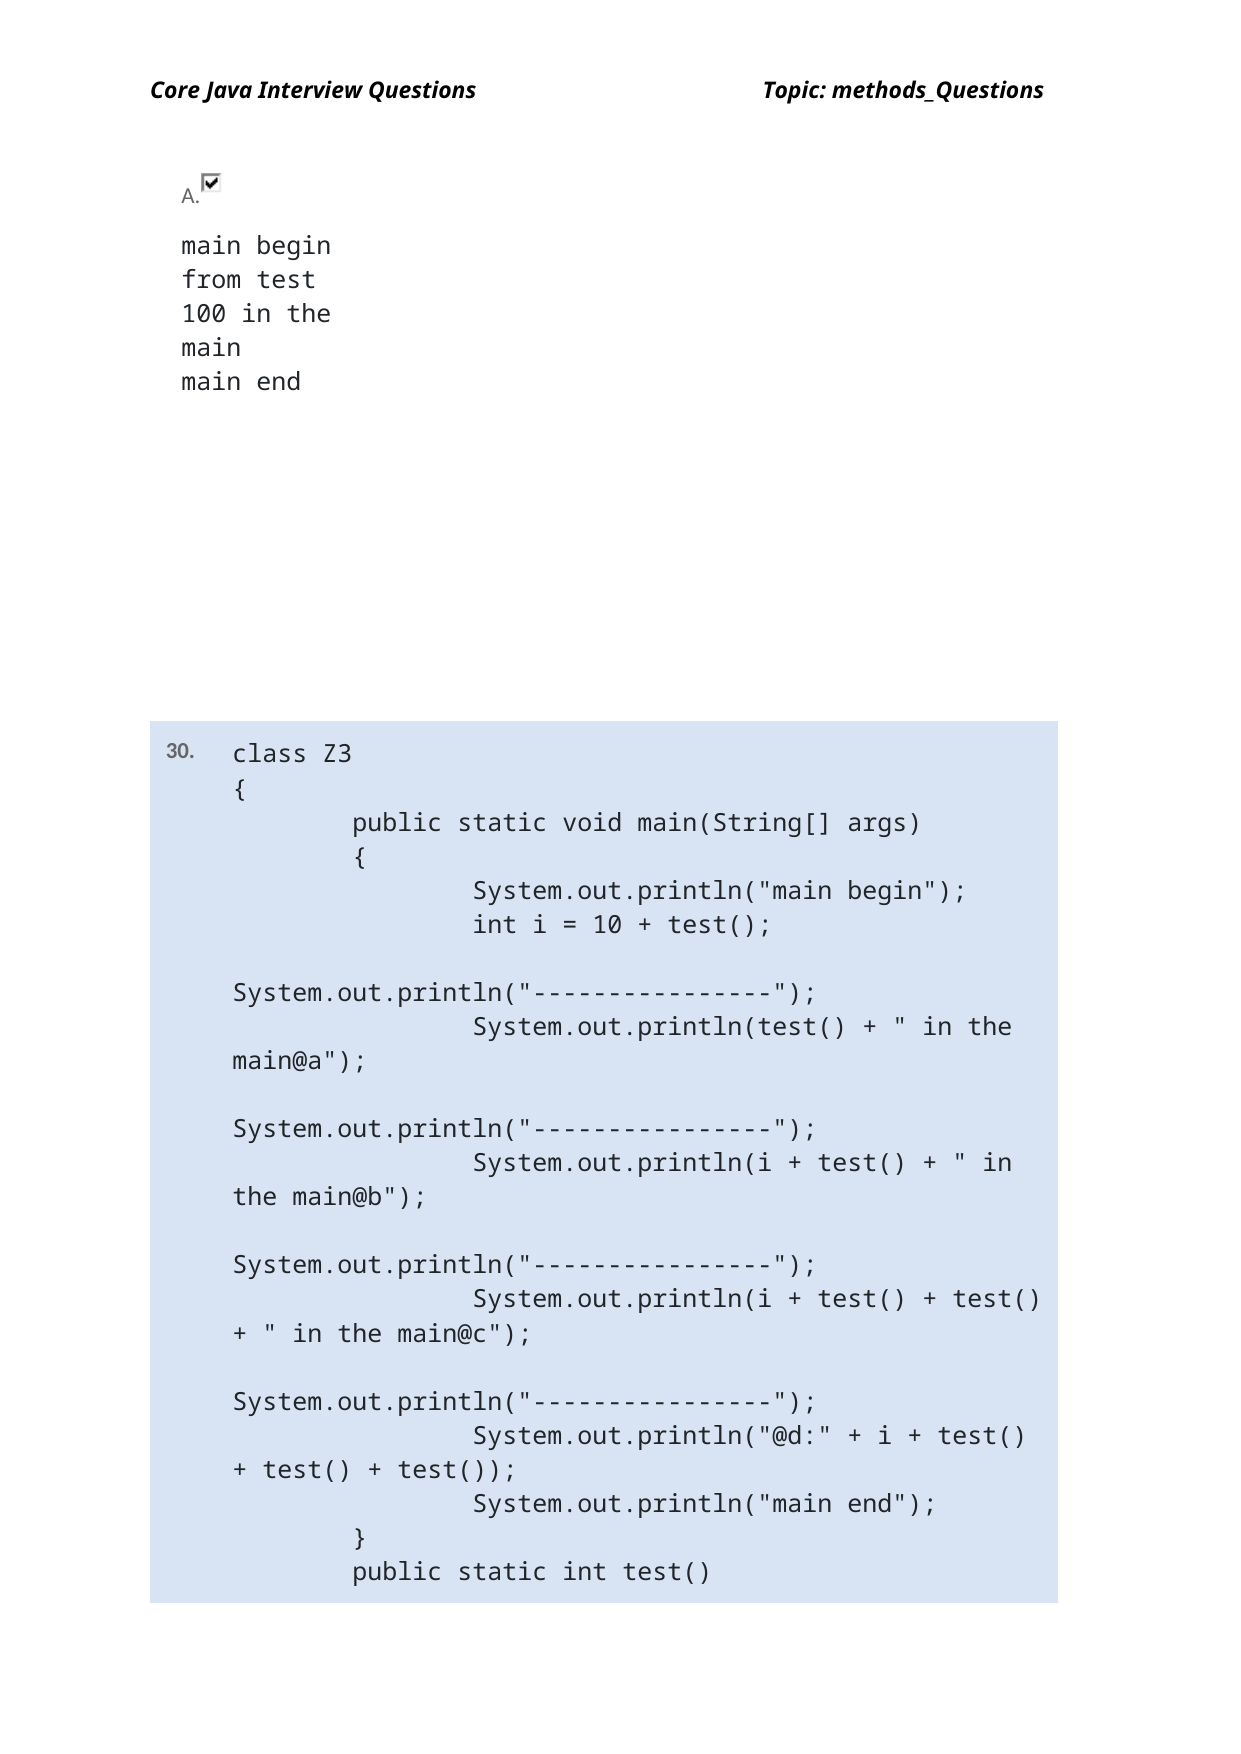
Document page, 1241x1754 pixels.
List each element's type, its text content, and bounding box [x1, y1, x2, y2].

table_cell class Z3 { public static void main(String[] args) { System.out.println("main begin"); int i = 10 + test(); System.out.println("----------------"); System.out.println(test() + " in the main@a"); System.out.println("----------------"); System.out.println(i + test() + " in the main@b"); System.out.println("----------------"); System.out.println(i + test() + test() + " in the main@c"); System.out.println("----------------"); System.out.println("@d:" + i + test() + test() + test()); System.out.println("main end"); } public static int test() [216, 721, 1058, 1603]
table_header [181, 637, 387, 705]
table_cell [150, 150, 1090, 720]
table_cell [1058, 721, 1090, 1603]
table_header [181, 534, 442, 637]
table_cell 30. [150, 721, 216, 1603]
table_header A. main begin from test 100 in the main main end [181, 166, 387, 534]
